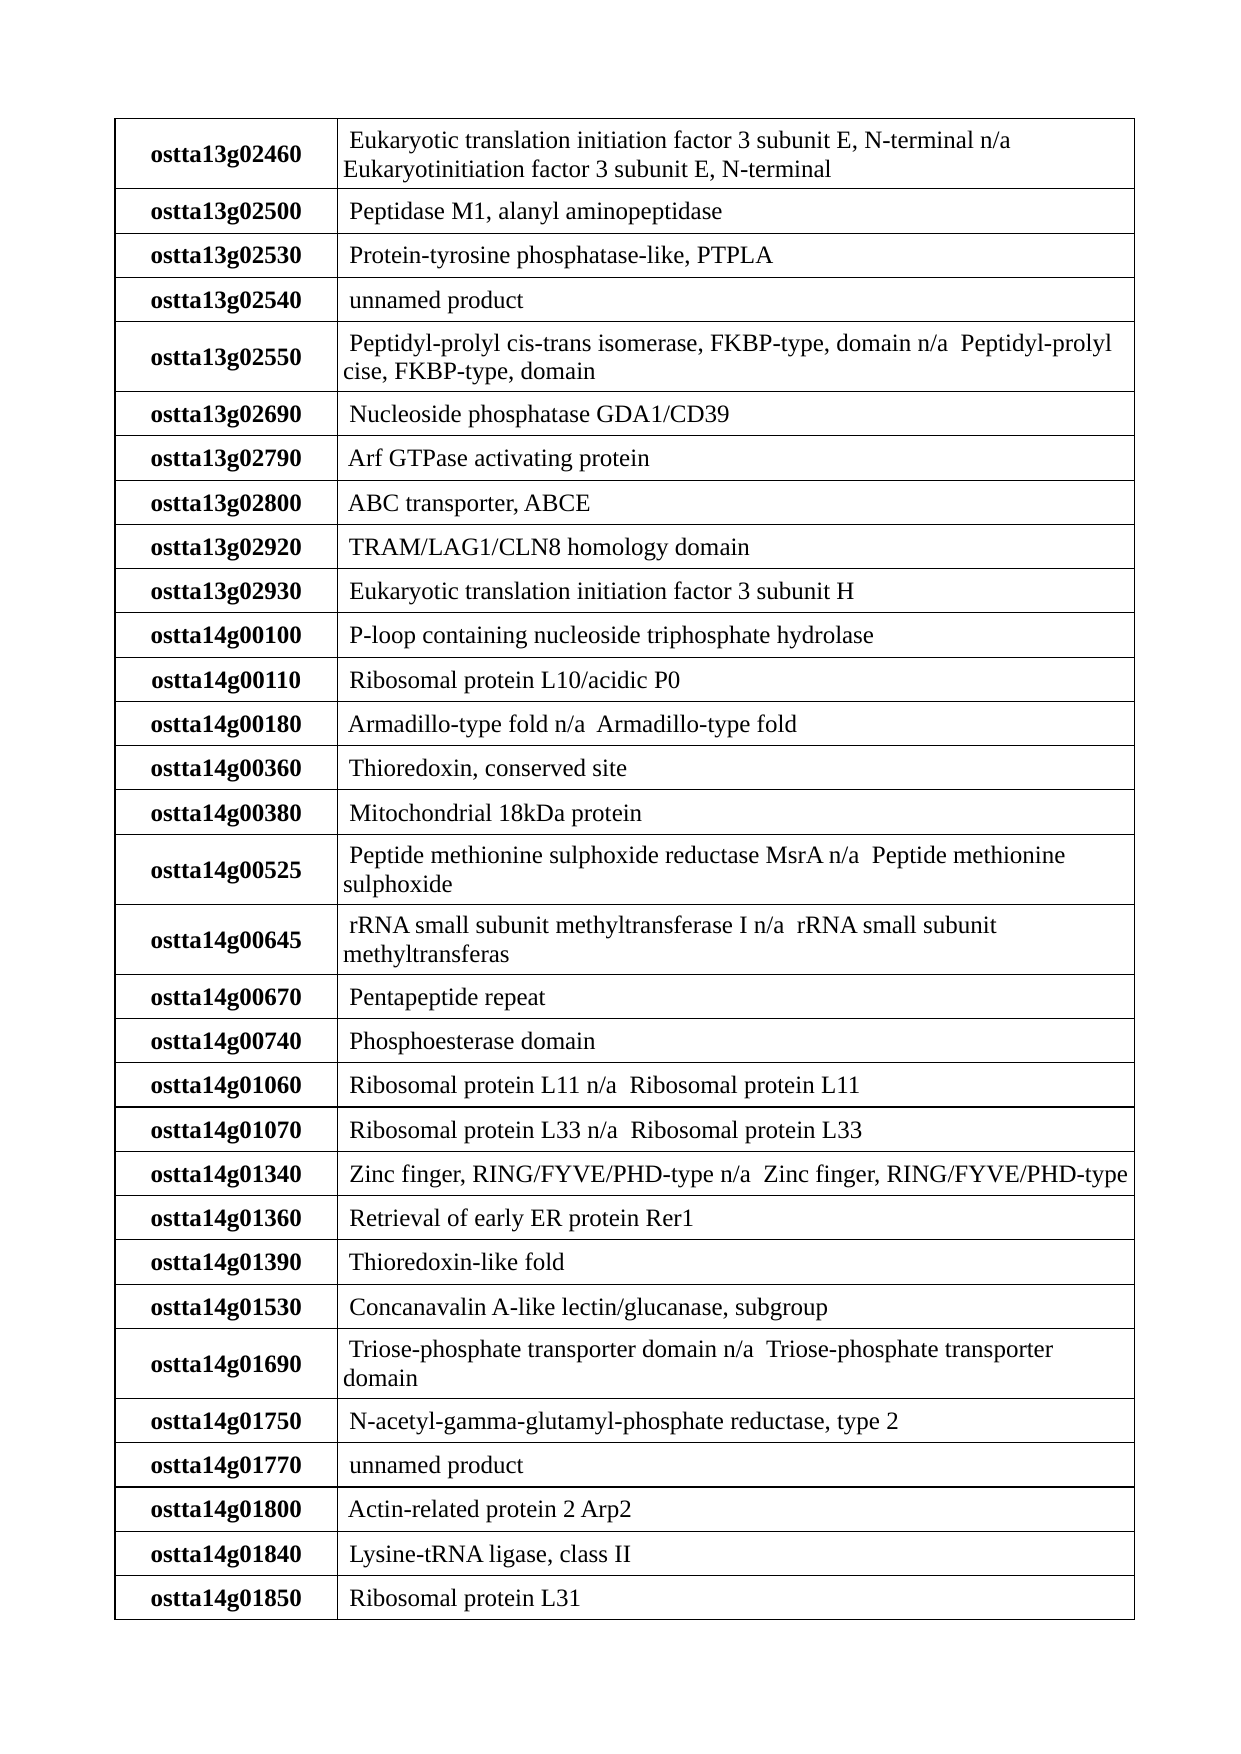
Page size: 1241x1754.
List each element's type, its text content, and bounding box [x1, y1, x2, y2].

table_cell Concanavalin A-like lectin/glucanase, subgroup [338, 1285, 1134, 1328]
table_cell [1135, 1062, 1240, 1106]
table_cell ostta14g00380 [116, 790, 337, 834]
table_cell ostta14g00670 [116, 975, 337, 1018]
table_cell ostta13g02930 [116, 569, 337, 612]
table_cell [1135, 435, 1240, 479]
table_cell [1135, 118, 1240, 188]
table_cell [1135, 1398, 1240, 1442]
table_cell Actin-related protein 2 Arp2 [338, 1488, 1134, 1531]
table_cell unnamed product [338, 1443, 1134, 1486]
table_cell ostta14g01770 [116, 1443, 337, 1486]
table_cell Ribosomal protein L11 n/a Ribosomal protein L11 [338, 1063, 1134, 1106]
table_cell ostta13g02920 [116, 525, 337, 568]
table_cell [1135, 657, 1240, 701]
table_cell ostta14g01850 [116, 1576, 337, 1619]
table_cell ostta14g01750 [116, 1399, 337, 1442]
table_cell ostta13g02550 [116, 322, 337, 391]
table_cell Ribosomal protein L10/acidic P0 [338, 658, 1134, 701]
table_cell ostta14g01390 [116, 1240, 337, 1283]
table_cell [1135, 834, 1240, 904]
table_cell [1135, 1195, 1240, 1239]
table_cell Lysine-tRNA ligase, class II [338, 1532, 1134, 1575]
table_cell ostta14g01070 [116, 1108, 337, 1151]
table_cell Eukaryotic translation initiation factor 3 subunit E, N-terminal n/a Eukaryotinitiation factor 3 subunit E, N-terminal [338, 119, 1134, 188]
table_cell ostta14g00740 [116, 1019, 337, 1062]
table_cell Ribosomal protein L33 n/a Ribosomal protein L33 [338, 1108, 1134, 1151]
table_cell ostta14g01800 [116, 1488, 337, 1531]
table_cell [1135, 524, 1240, 568]
table_cell [1135, 1442, 1240, 1486]
table_cell unnamed product [338, 278, 1134, 321]
table_cell [1135, 277, 1240, 321]
table_cell Phosphoesterase domain [338, 1019, 1134, 1062]
table_cell ostta14g01690 [116, 1329, 337, 1398]
table_cell [1135, 612, 1240, 657]
table_cell ostta14g01060 [116, 1063, 337, 1106]
table_cell rRNA small subunit methyltransferase I n/a rRNA small subunit methyltransferas [338, 905, 1134, 974]
table_cell ostta14g00180 [116, 702, 337, 745]
table_cell N-acetyl-gamma-glutamyl-phosphate reductase, type 2 [338, 1399, 1134, 1442]
table_cell [1135, 480, 1240, 524]
table_cell Protein-tyrosine phosphatase-like, PTPLA [338, 234, 1134, 277]
table_cell [1135, 1106, 1240, 1151]
table_cell P-loop containing nucleoside triphosphate hydrolase [338, 613, 1134, 657]
table_cell [1135, 233, 1240, 277]
table_cell [1135, 1151, 1240, 1195]
table_cell Peptidase M1, alanyl aminopeptidase [338, 189, 1134, 232]
table_cell Triose-phosphate transporter domain n/a Triose-phosphate transporter domain [338, 1329, 1134, 1398]
table_cell [1135, 321, 1240, 391]
table_cell [1135, 789, 1240, 834]
table_cell [1135, 1575, 1240, 1619]
table_cell Peptidyl-prolyl cis-trans isomerase, FKBP-type, domain n/a Peptidyl-prolyl cise, FKBP-type, domain [338, 322, 1134, 391]
table_cell Thioredoxin-like fold [338, 1240, 1134, 1283]
table_cell Ribosomal protein L31 [338, 1576, 1134, 1619]
table_cell TRAM/LAG1/CLN8 homology domain [338, 525, 1134, 568]
table_cell ostta14g01340 [116, 1152, 337, 1195]
table_cell Zinc finger, RING/FYVE/PHD-type n/a Zinc finger, RING/FYVE/PHD-type [338, 1152, 1134, 1195]
table_cell ostta14g00100 [116, 613, 337, 657]
table_cell ostta14g00645 [116, 905, 337, 974]
table_cell ostta14g00360 [116, 746, 337, 789]
table_cell Eukaryotic translation initiation factor 3 subunit H [338, 569, 1134, 612]
table_cell Mitochondrial 18kDa protein [338, 790, 1134, 834]
table_cell [1135, 974, 1240, 1018]
table_cell ostta13g02690 [116, 392, 337, 435]
table_cell ostta13g02500 [116, 189, 337, 232]
table_cell [1135, 568, 1240, 612]
table_cell [1135, 1486, 1240, 1531]
table_cell Arf GTPase activating protein [338, 436, 1134, 479]
table_cell [1135, 391, 1240, 435]
table_cell ostta14g01840 [116, 1532, 337, 1575]
table_cell [1135, 1328, 1240, 1398]
table_cell [1135, 1239, 1240, 1283]
table_cell [1135, 188, 1240, 232]
table_cell ostta14g01530 [116, 1285, 337, 1328]
table_cell [1135, 904, 1240, 974]
table_cell [1135, 1284, 1240, 1328]
table_cell ostta13g02790 [116, 436, 337, 479]
table_cell [1135, 701, 1240, 745]
table_cell [1135, 1531, 1240, 1575]
table_cell [1135, 1018, 1240, 1062]
table_cell ostta14g00525 [116, 835, 337, 904]
table_cell ostta13g02800 [116, 481, 337, 524]
table_cell ostta13g02530 [116, 234, 337, 277]
table_cell [1135, 745, 1240, 789]
table_cell Peptide methionine sulphoxide reductase MsrA n/a Peptide methionine sulphoxide [338, 835, 1134, 904]
table_cell Thioredoxin, conserved site [338, 746, 1134, 789]
table_cell ostta14g00110 [116, 658, 337, 701]
table_cell ostta13g02540 [116, 278, 337, 321]
table_cell ostta14g01360 [116, 1196, 337, 1239]
table_cell Nucleoside phosphatase GDA1/CD39 [338, 392, 1134, 435]
table_cell Armadillo-type fold n/a Armadillo-type fold [338, 702, 1134, 745]
table_cell Retrieval of early ER protein Rer1 [338, 1196, 1134, 1239]
table_cell ABC transporter, ABCE [338, 481, 1134, 524]
table_cell Pentapeptide repeat [338, 975, 1134, 1018]
table_cell ostta13g02460 [116, 119, 337, 188]
